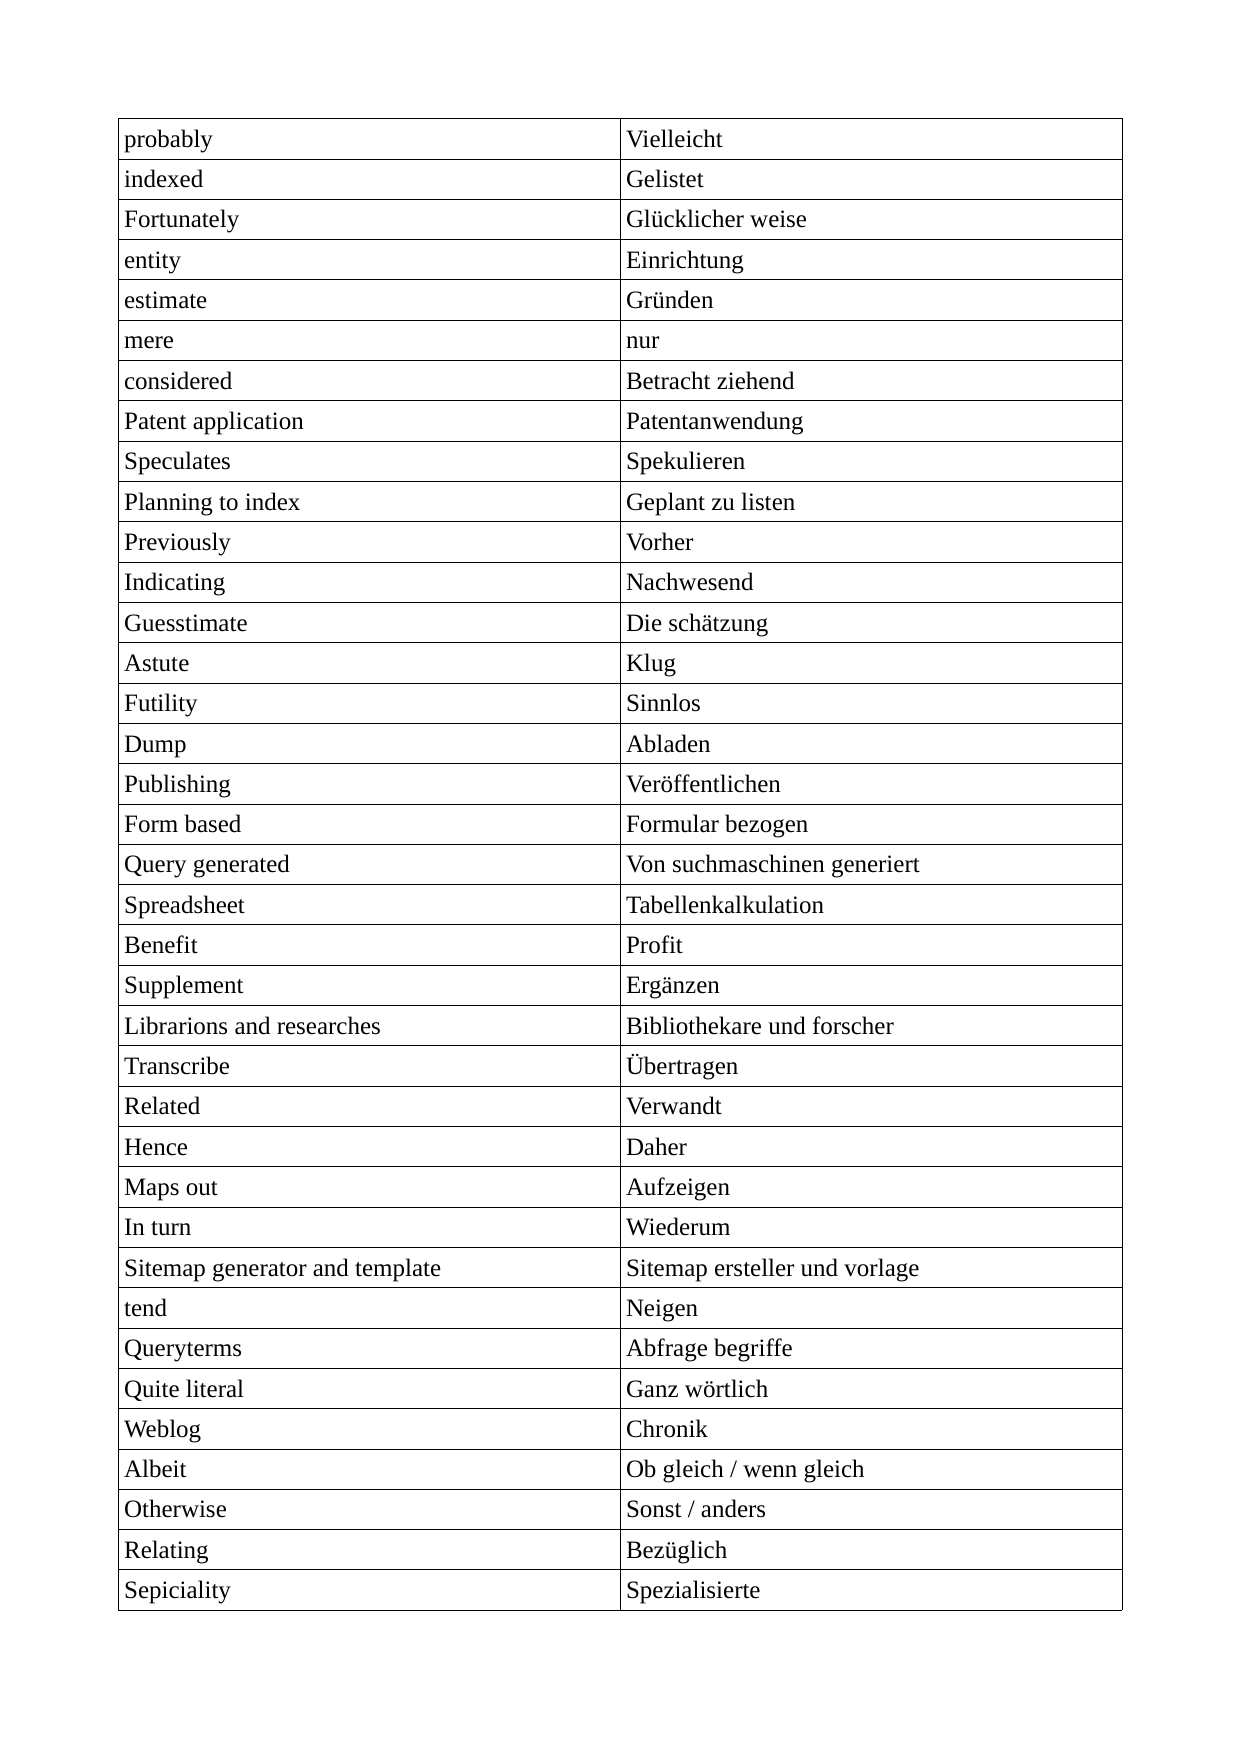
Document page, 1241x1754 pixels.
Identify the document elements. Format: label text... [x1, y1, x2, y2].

table_cell mere [119, 321, 620, 360]
table_cell Relating [119, 1530, 620, 1569]
table_cell Related [119, 1087, 620, 1126]
table_cell Glücklicher weise [621, 200, 1122, 239]
table_cell Maps out [119, 1167, 620, 1207]
table_cell Neigen [621, 1288, 1122, 1327]
table_cell Publishing [119, 764, 620, 803]
table_cell Vielleicht [621, 119, 1122, 158]
table_cell Form based [119, 805, 620, 844]
table_cell Einrichtung [621, 240, 1122, 279]
table_cell nur [621, 321, 1122, 360]
table_cell Gründen [621, 280, 1122, 320]
table_cell Abladen [621, 724, 1122, 763]
table_cell Hence [119, 1127, 620, 1166]
table_cell Abfrage begriffe [621, 1329, 1122, 1368]
table_cell Vorher [621, 522, 1122, 562]
table_cell Query generated [119, 845, 620, 884]
table_cell Fortunately [119, 200, 620, 239]
table_cell Patent application [119, 401, 620, 441]
table_cell Weblog [119, 1409, 620, 1448]
table_cell Von suchmaschinen generiert [621, 845, 1122, 884]
table_cell Spreadsheet [119, 885, 620, 924]
table_cell Otherwise [119, 1490, 620, 1529]
table_cell Bezüglich [621, 1530, 1122, 1569]
table_cell Formular bezogen [621, 805, 1122, 844]
table_cell Übertragen [621, 1046, 1122, 1086]
table_cell Gelistet [621, 160, 1122, 199]
table_cell In turn [119, 1208, 620, 1247]
table_cell Daher [621, 1127, 1122, 1166]
table_cell Spezialisierte [621, 1570, 1122, 1610]
table_cell Tabellenkalkulation [621, 885, 1122, 924]
table_cell Sinnlos [621, 684, 1122, 723]
table_cell Aufzeigen [621, 1167, 1122, 1207]
table_cell Geplant zu listen [621, 482, 1122, 521]
table_cell Verwandt [621, 1087, 1122, 1126]
table_cell Wiederum [621, 1208, 1122, 1247]
table_cell entity [119, 240, 620, 279]
table_cell Patentanwendung [621, 401, 1122, 441]
table_cell Transcribe [119, 1046, 620, 1086]
table_cell Indicating [119, 563, 620, 602]
table_cell Benefit [119, 925, 620, 965]
table_cell estimate [119, 280, 620, 320]
table_cell Ganz wörtlich [621, 1369, 1122, 1408]
table_cell Sepiciality [119, 1570, 620, 1610]
table_cell Planning to index [119, 482, 620, 521]
table_cell considered [119, 361, 620, 400]
table_cell Bibliothekare und forscher [621, 1006, 1122, 1045]
table_cell Profit [621, 925, 1122, 965]
table_cell Supplement [119, 966, 620, 1005]
table_cell Guesstimate [119, 603, 620, 642]
table_cell Queryterms [119, 1329, 620, 1368]
table_cell Chronik [621, 1409, 1122, 1448]
table_cell Futility [119, 684, 620, 723]
table_cell Ob gleich / wenn gleich [621, 1450, 1122, 1489]
table_cell Dump [119, 724, 620, 763]
table_cell Sitemap generator and template [119, 1248, 620, 1287]
table_cell Ergänzen [621, 966, 1122, 1005]
table_cell indexed [119, 160, 620, 199]
table_cell Astute [119, 643, 620, 682]
table_cell Die schätzung [621, 603, 1122, 642]
table_cell probably [119, 119, 620, 158]
table_cell Nachwesend [621, 563, 1122, 602]
table_cell Klug [621, 643, 1122, 682]
table_cell Sonst / anders [621, 1490, 1122, 1529]
table_cell Sitemap ersteller und vorlage [621, 1248, 1122, 1287]
table_cell Veröffentlichen [621, 764, 1122, 803]
table_cell Quite literal [119, 1369, 620, 1408]
table_cell Librarions and researches [119, 1006, 620, 1045]
table_cell Speculates [119, 442, 620, 481]
table_cell tend [119, 1288, 620, 1327]
table_cell Previously [119, 522, 620, 562]
table_cell Spekulieren [621, 442, 1122, 481]
table_cell Betracht ziehend [621, 361, 1122, 400]
table_cell Albeit [119, 1450, 620, 1489]
